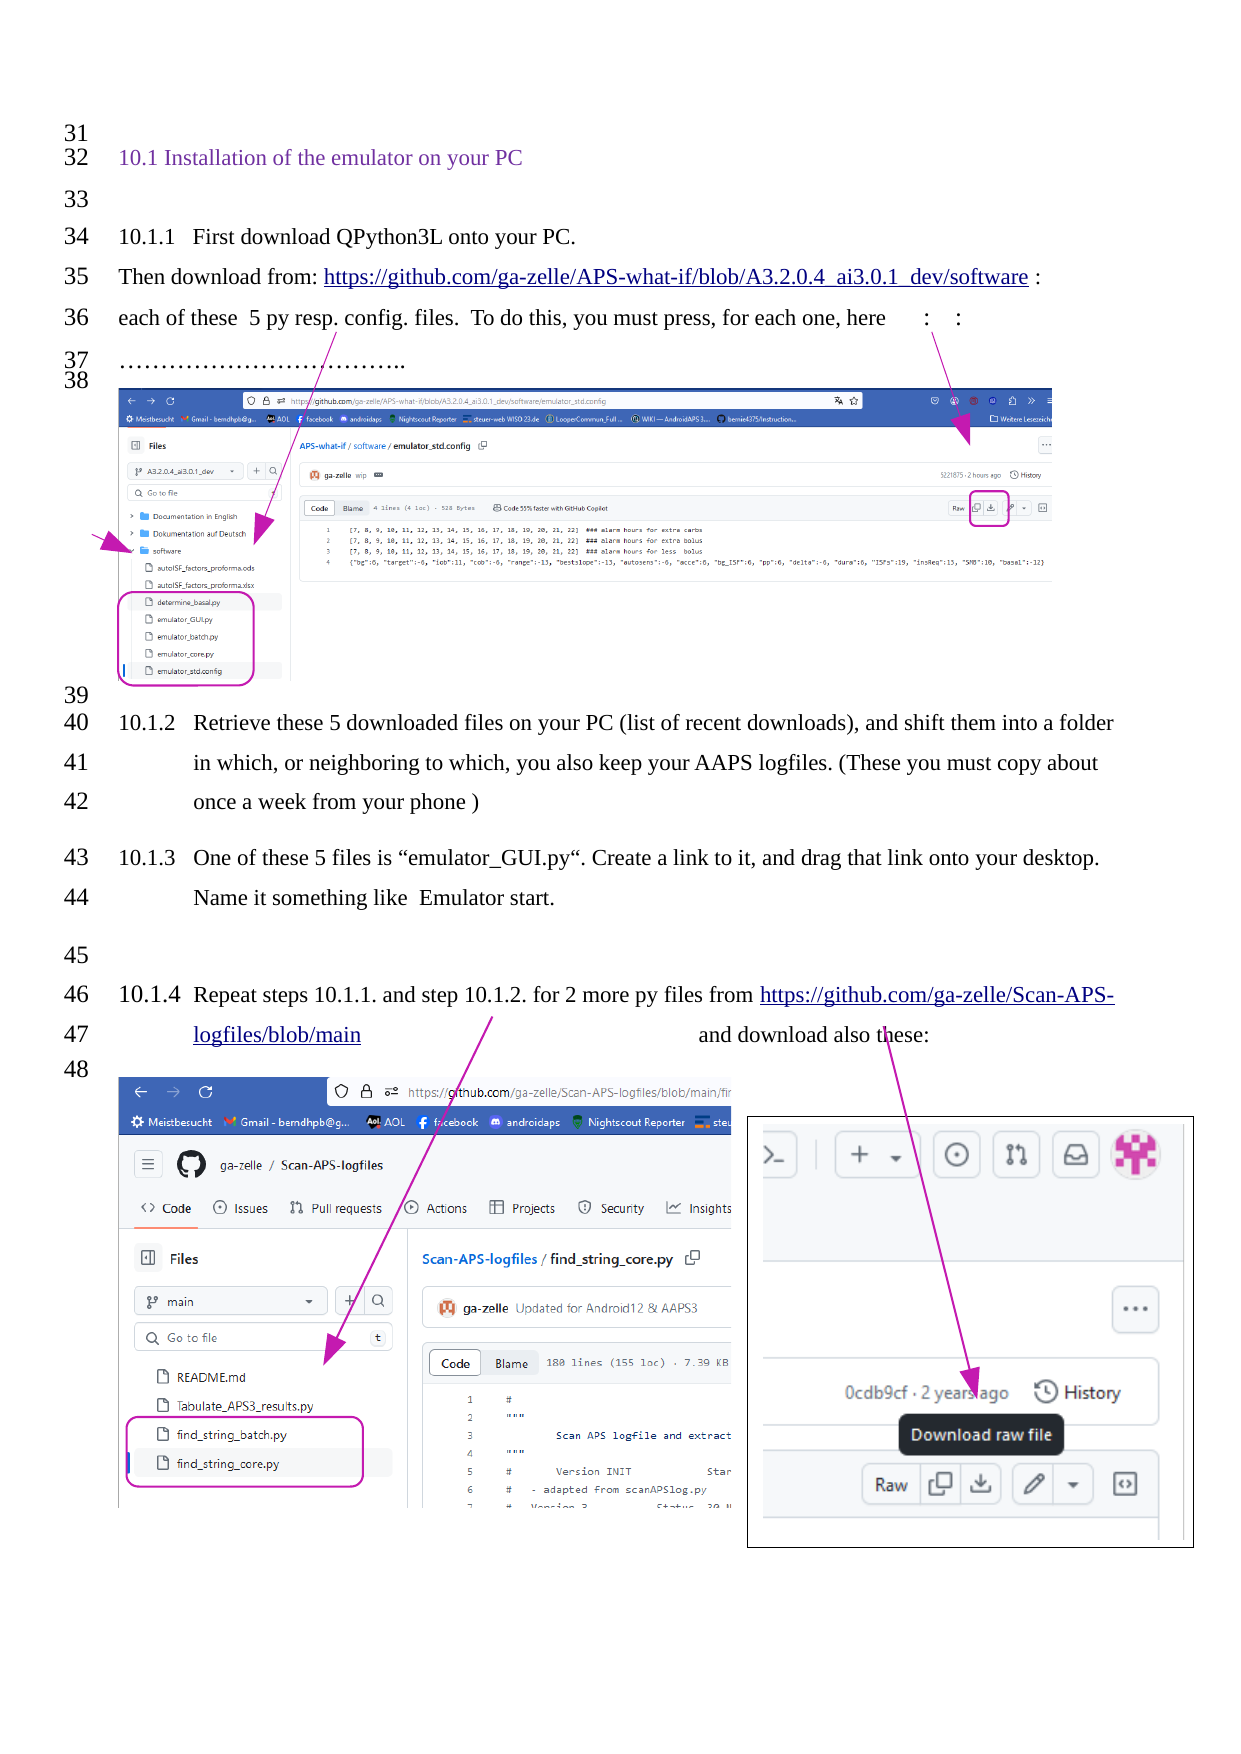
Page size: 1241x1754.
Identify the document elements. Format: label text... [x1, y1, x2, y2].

list Repeat steps 10.1.1. and step 10.1.2. for 2 more py files from https://github.com/ga-zelle/Scan-APS-logfiles/blob/main and download also these: [118, 979, 1122, 1047]
list Retrieve these 5 downloaded files on your PC (list of recent downloads), and shift them into a folder in which, or neighboring to which, you also keep your AAPS logfiles. (These you must copy about once a week from your phone ) [118, 709, 1122, 814]
text Then download from: https://github.com/ga-zelle/APS-what-if/blob/A3.2.0.4_ai3.0.1_dev/software : [118, 263, 1122, 289]
text 10.1 Installation of the emulator on your PC [118, 144, 1122, 171]
list One of these 5 files is “emulator_GUI.py“. Create a link to it, and drag that link onto your desktop. Name it something like Emulator start. [118, 844, 1122, 910]
text 10.1.1 First download QPython3L onto your PC. [118, 223, 1122, 250]
text each of these 5 py resp. config. files. To do this, you must press, for each one, here e : : …………………………….. [118, 302, 1122, 374]
